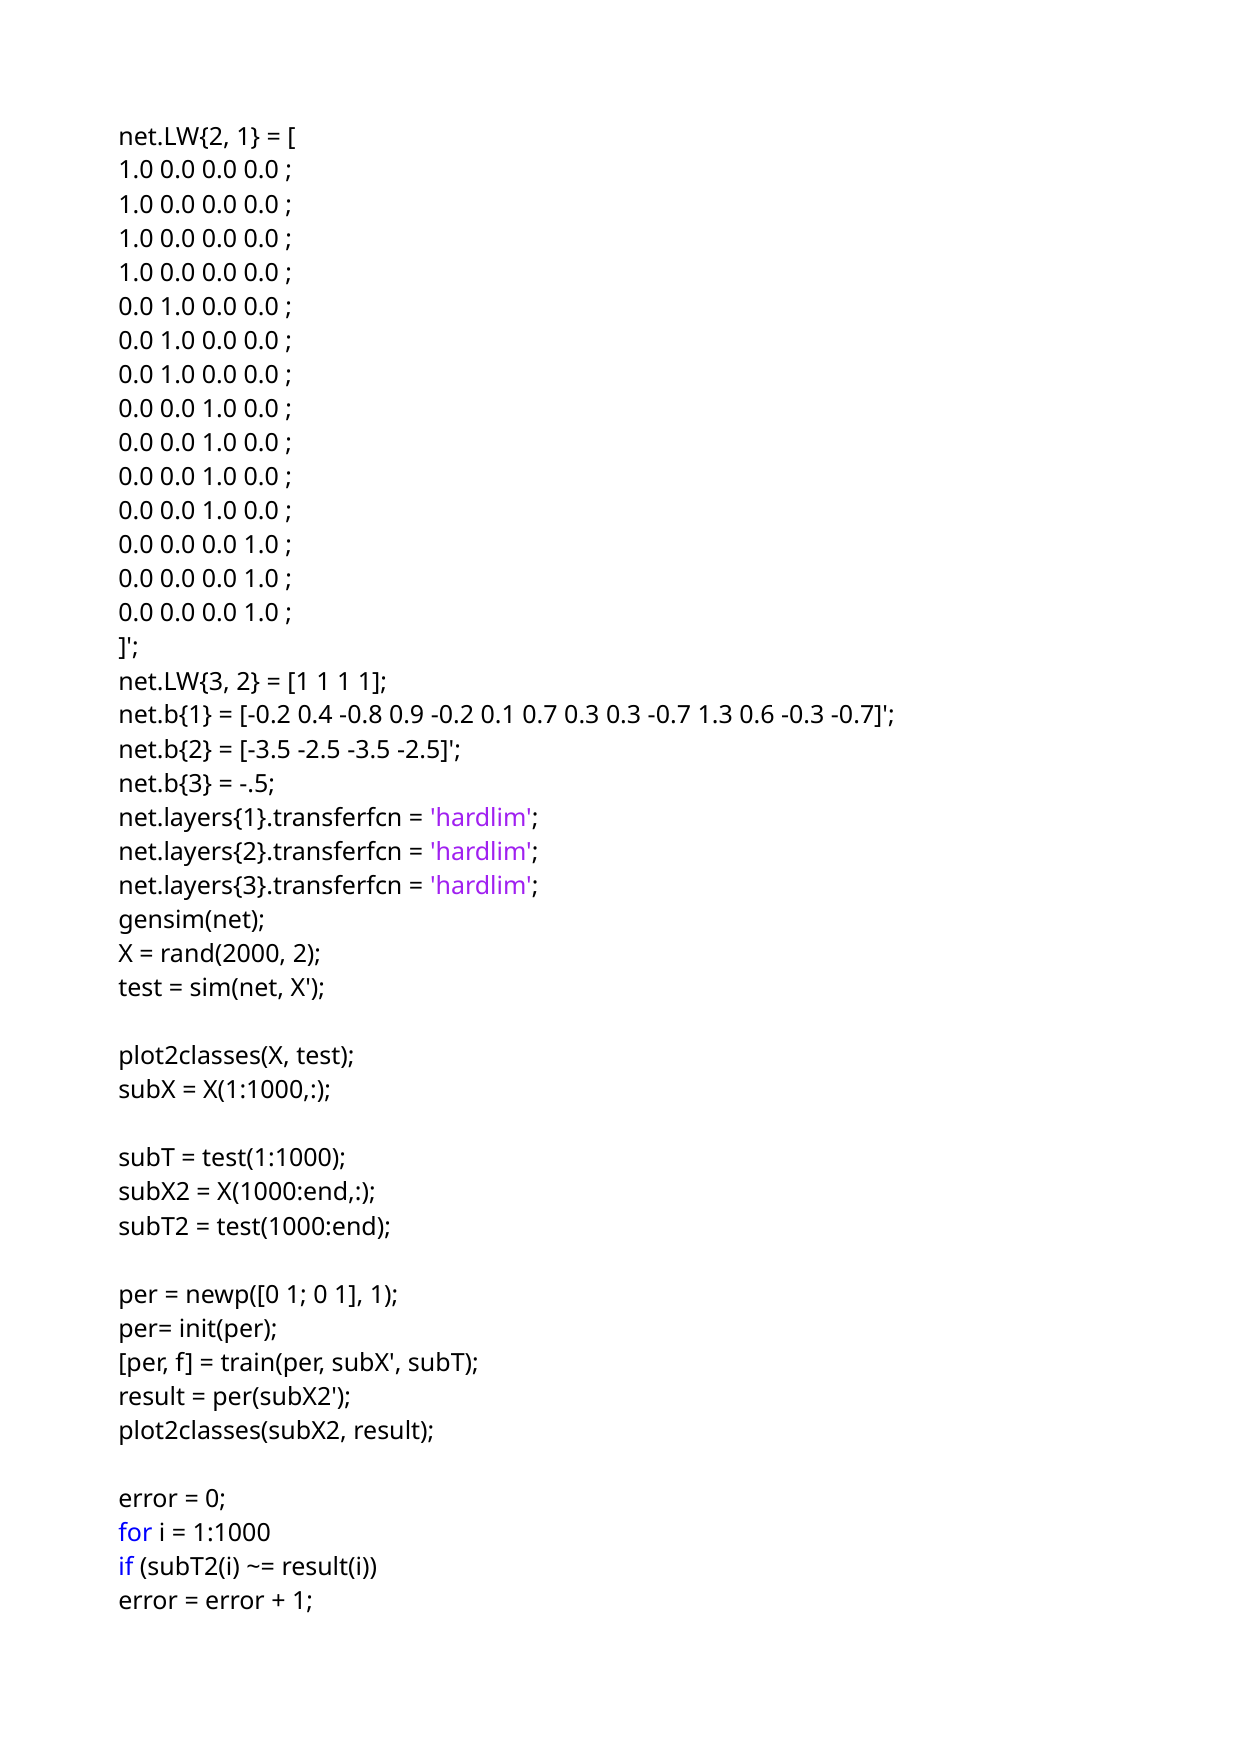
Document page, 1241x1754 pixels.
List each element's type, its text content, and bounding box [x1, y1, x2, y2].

text 1.0 0.0 0.0 0.0 ; [118, 186, 1122, 220]
text result = per(subX2'); [118, 1378, 1122, 1412]
text net.layers{2}.transferfcn = 'hardlim'; [118, 833, 1122, 867]
text [per, f] = train(per, subX', subT); [118, 1344, 1122, 1378]
text test = sim(net, X'); [118, 970, 1122, 1004]
text 1.0 0.0 0.0 0.0 ; [118, 254, 1122, 288]
text 0.0 0.0 1.0 0.0 ; [118, 425, 1122, 459]
text X = rand(2000, 2); [118, 936, 1122, 970]
text error = error + 1; [118, 1583, 1122, 1617]
text 0.0 0.0 0.0 1.0 ; [118, 527, 1122, 561]
text subX = X(1:1000,:); [118, 1072, 1122, 1106]
text net.layers{1}.transferfcn = 'hardlim'; [118, 799, 1122, 833]
text net.layers{3}.transferfcn = 'hardlim'; [118, 867, 1122, 902]
text per= init(per); [118, 1310, 1122, 1344]
text 1.0 0.0 0.0 0.0 ; [118, 152, 1122, 186]
text net.b{3} = -.5; [118, 765, 1122, 799]
text gensim(net); [118, 902, 1122, 936]
text 0.0 0.0 1.0 0.0 ; [118, 391, 1122, 425]
text per = newp([0 1; 0 1], 1); [118, 1276, 1122, 1310]
text 0.0 1.0 0.0 0.0 ; [118, 288, 1122, 322]
text ]'; [118, 629, 1122, 663]
text 0.0 0.0 1.0 0.0 ; [118, 493, 1122, 527]
text subT2 = test(1000:end); [118, 1208, 1122, 1242]
text for i = 1:1000 [118, 1515, 1122, 1549]
text subT = test(1:1000); [118, 1140, 1122, 1174]
text net.b{2} = [-3.5 -2.5 -3.5 -2.5]'; [118, 731, 1122, 765]
text net.LW{2, 1} = [ [118, 118, 1122, 152]
text plot2classes(subX2, result); [118, 1412, 1122, 1447]
text 0.0 0.0 0.0 1.0 ; [118, 561, 1122, 595]
text if (subT2(i) ~= result(i)) [118, 1549, 1122, 1583]
text 0.0 0.0 1.0 0.0 ; [118, 459, 1122, 493]
text subX2 = X(1000:end,:); [118, 1174, 1122, 1208]
text 0.0 0.0 0.0 1.0 ; [118, 595, 1122, 629]
text 1.0 0.0 0.0 0.0 ; [118, 220, 1122, 254]
text 0.0 1.0 0.0 0.0 ; [118, 322, 1122, 357]
text error = 0; [118, 1481, 1122, 1515]
text net.LW{3, 2} = [1 1 1 1]; [118, 663, 1122, 697]
text 0.0 1.0 0.0 0.0 ; [118, 357, 1122, 391]
text net.b{1} = [-0.2 0.4 -0.8 0.9 -0.2 0.1 0.7 0.3 0.3 -0.7 1.3 0.6 -0.3 -0.7]'; [118, 697, 1122, 731]
text plot2classes(X, test); [118, 1038, 1122, 1072]
